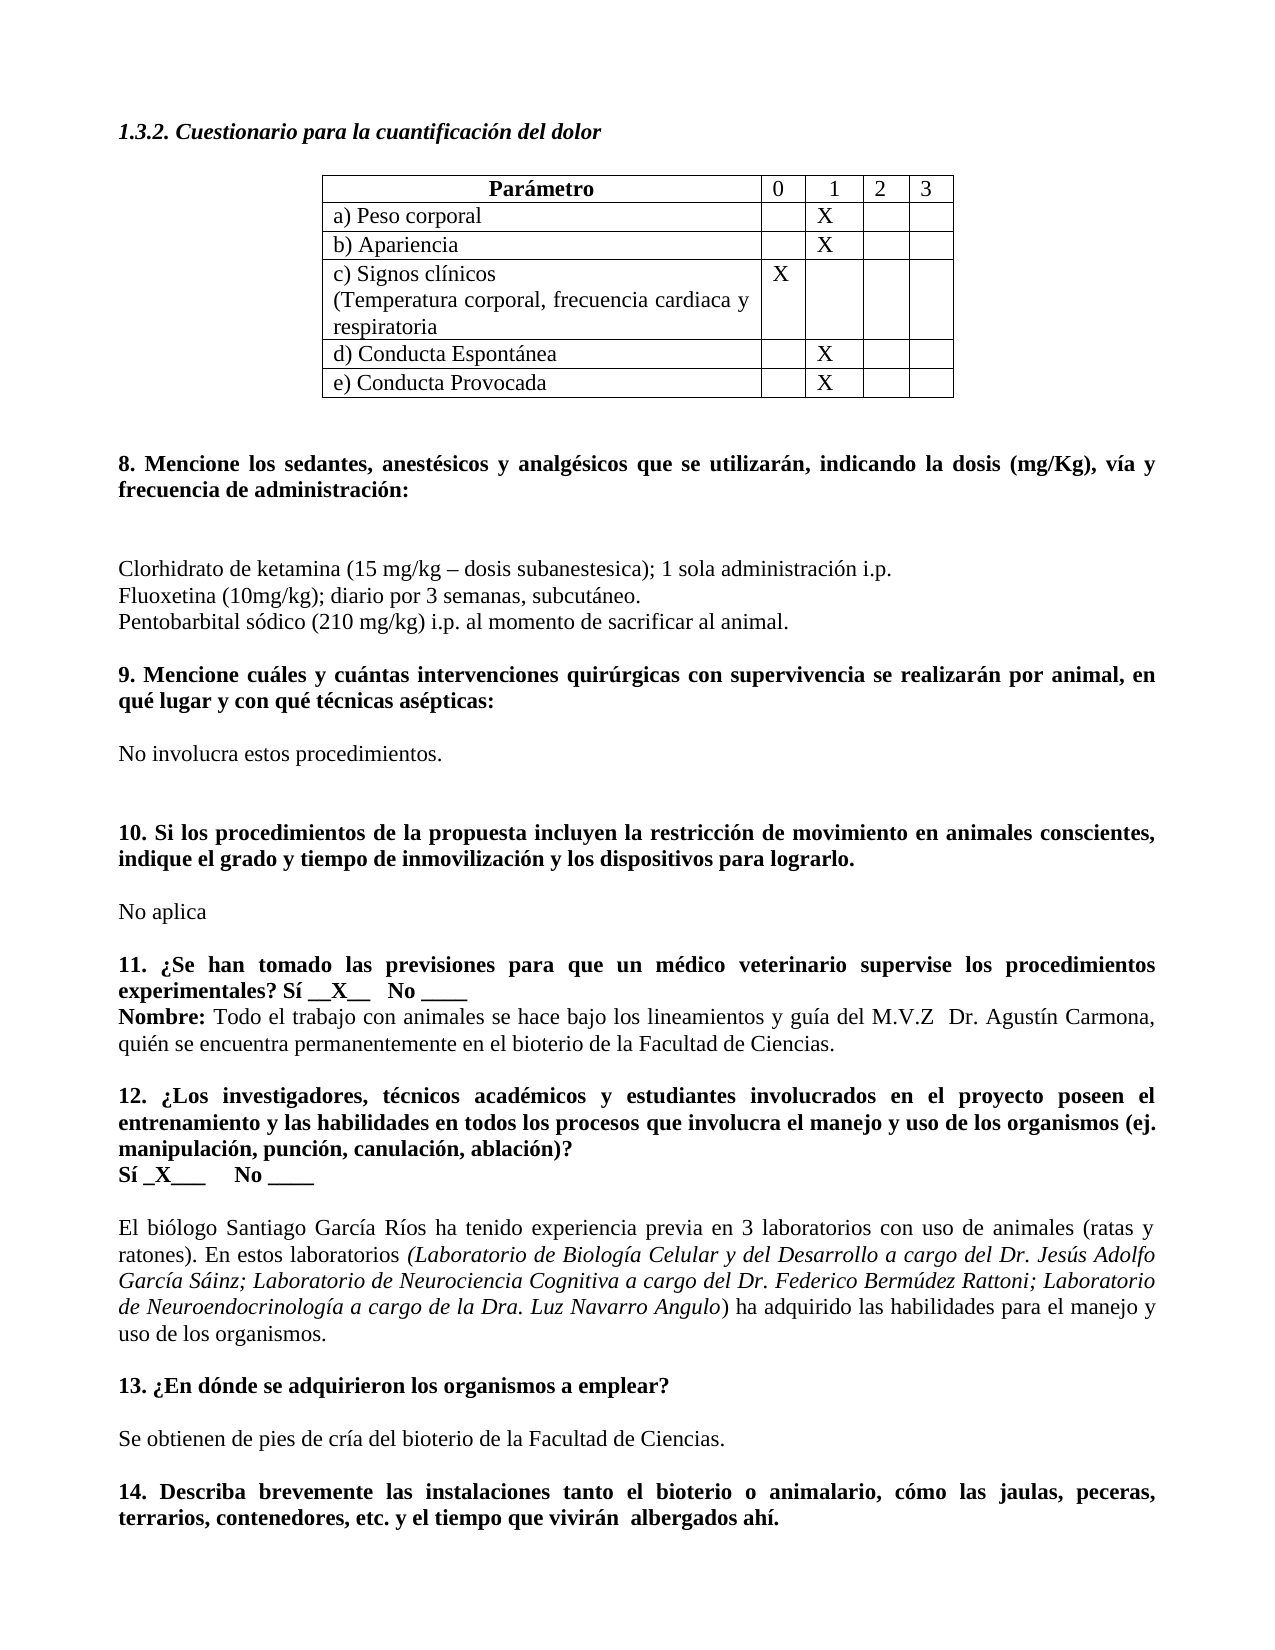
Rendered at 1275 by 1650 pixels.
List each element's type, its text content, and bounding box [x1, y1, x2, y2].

table_cell c) Signos clínicos (Temperatura corporal, frecuencia cardiaca y respiratoria [323, 260, 761, 339]
table_header 3 [910, 176, 953, 202]
table_header 1 [806, 176, 863, 202]
text 10. Si los procedimientos de la propuesta incluyen la restricción de movimiento en animales conscientes, indique el grado y tiempo de inmovilización y los dispositivos para lograrlo. [118, 819, 1157, 872]
text Pentobarbital sódico (210 mg/kg) i.p. al momento de sacrificar al animal. [118, 608, 1157, 634]
text Fluoxetina (10mg/kg); diario por 3 semanas, subcutáneo. [118, 582, 1157, 608]
text No involucra estos procedimientos. [118, 740, 1157, 766]
table_cell [762, 369, 805, 397]
text 14. Describa brevemente las instalaciones tanto el bioterio o animalario, cómo las jaulas, peceras, terrarios, contenedores, etc. y el tiempo que vivirán albergados ahí. [118, 1478, 1157, 1531]
text Nombre: Todo el trabajo con animales se hace bajo los lineamientos y guía del M.V.Z Dr. Agustín Carmona, quién se encuentra permanentemente en el bioterio de la Facultad de Ciencias. [118, 1003, 1157, 1056]
table_cell X [806, 232, 863, 259]
text No aplica [118, 898, 1157, 924]
table_cell b) Apariencia [323, 232, 761, 259]
table_cell X [762, 260, 805, 339]
text 8. Mencione los sedantes, anestésicos y analgésicos que se utilizarán, indicando la dosis (mg/Kg), vía y frecuencia de administración: [118, 450, 1157, 503]
text Sí _X___ No ____ [118, 1162, 1157, 1188]
table_cell X [806, 369, 863, 397]
table_cell [864, 203, 909, 231]
table_cell [864, 260, 909, 339]
table_cell [864, 232, 909, 259]
table_cell [864, 340, 909, 368]
table_header 2 [864, 176, 909, 202]
table_cell [910, 232, 953, 259]
text 11. ¿Se han tomado las previsiones para que un médico veterinario supervise los procedimientos experimentales? Sí __X__ No ____ [118, 951, 1157, 1003]
text El biólogo Santiago García Ríos ha tenido experiencia previa en 3 laboratorios con uso de animales (ratas y ratones). En estos laboratorios (Laboratorio de Biología Celular y del Desarrollo a cargo del Dr. Jesús Adolfo García Sáinz; Laboratorio de Neurociencia Cognitiva a cargo del Dr. Federico Bermúdez Rattoni; Laboratorio de Neuroendocrinología a cargo de la Dra. Luz Navarro Angulo) ha adquirido las habilidades para el manejo y uso de los organismos. [118, 1214, 1157, 1346]
text 1.3.2. Cuestionario para la cuantificación del dolor [118, 118, 1157, 144]
table_cell a) Peso corporal [323, 203, 761, 231]
table_cell [910, 203, 953, 231]
text 9. Mencione cuáles y cuántas intervenciones quirúrgicas con supervivencia se realizarán por animal, en qué lugar y con qué técnicas asépticas: [118, 661, 1157, 713]
text Clorhidrato de ketamina (15 mg/kg – dosis subanestesica); 1 sola administración i.p. [118, 555, 1157, 582]
table_cell [762, 340, 805, 368]
table_cell d) Conducta Espontánea [323, 340, 761, 368]
table_cell [806, 260, 863, 339]
table_header 0 [762, 176, 805, 202]
table_header Parámetro [323, 176, 761, 202]
table_cell [762, 203, 805, 231]
table_cell [910, 260, 953, 339]
table_cell [910, 369, 953, 397]
table_cell X [806, 203, 863, 231]
table_cell [762, 232, 805, 259]
text 13. ¿En dónde se adquirieron los organismos a emplear? [118, 1372, 1157, 1399]
text Se obtienen de pies de cría del bioterio de la Facultad de Ciencias. [118, 1425, 1157, 1451]
text 12. ¿Los investigadores, técnicos académicos y estudiantes involucrados en el proyecto poseen el entrenamiento y las habilidades en todos los procesos que involucra el manejo y uso de los organismos (ej. manipulación, punción, canulación, ablación)? [118, 1082, 1157, 1162]
table_cell e) Conducta Provocada [323, 369, 761, 397]
table_cell [910, 340, 953, 368]
table_cell X [806, 340, 863, 368]
table_cell [864, 369, 909, 397]
